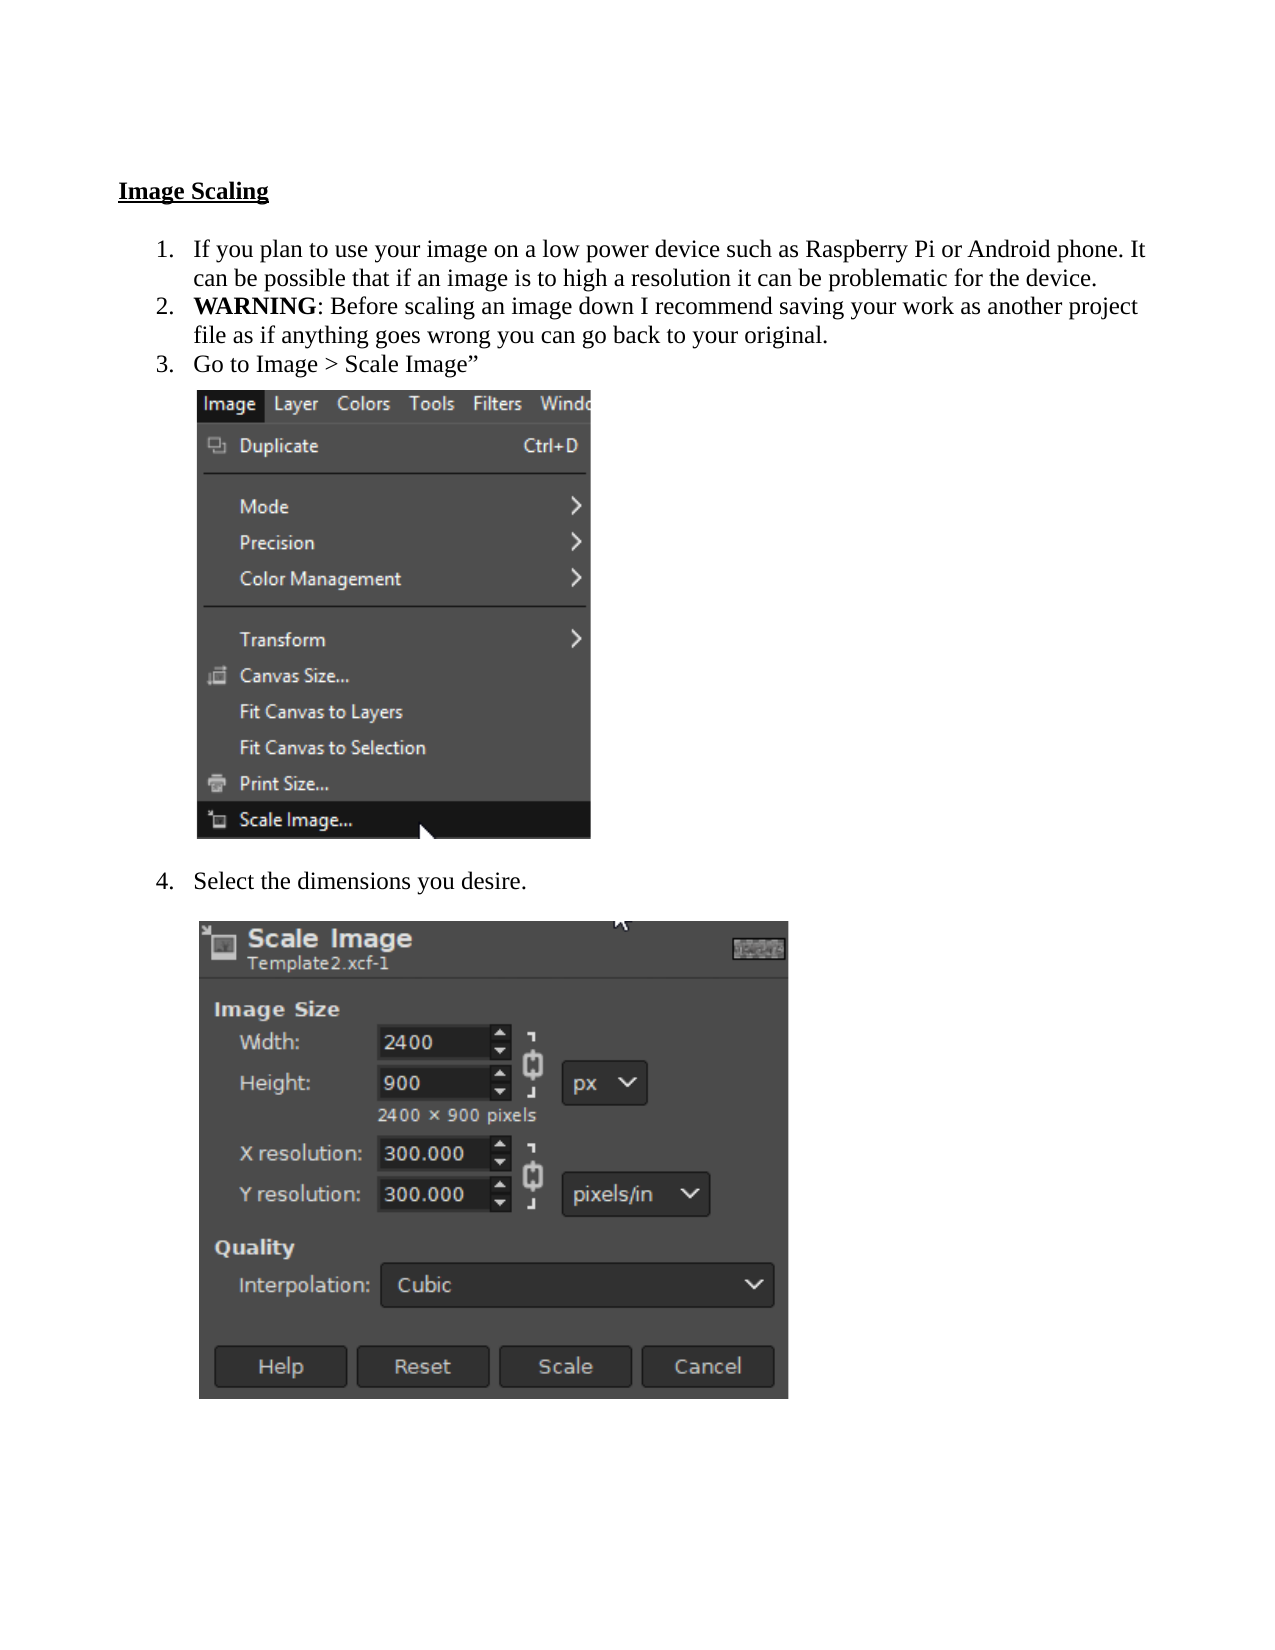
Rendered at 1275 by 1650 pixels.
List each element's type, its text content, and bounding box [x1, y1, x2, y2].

picture [196, 390, 591, 839]
list Go to Image > Scale Image” [156, 349, 1157, 378]
list If you plan to use your image on a low power device such as Raspberry Pi or Android phone. It can be possible that if an image is to high a resolution it can be problematic for the device. [156, 234, 1157, 291]
list WARNING: Before scaling an image down I recommend saving your work as another project file as if anything goes wrong you can go back to your original. [156, 291, 1157, 349]
text Image Scaling [118, 176, 1157, 205]
picture [199, 921, 789, 1399]
list Select the dimensions you desire. [156, 866, 1157, 895]
